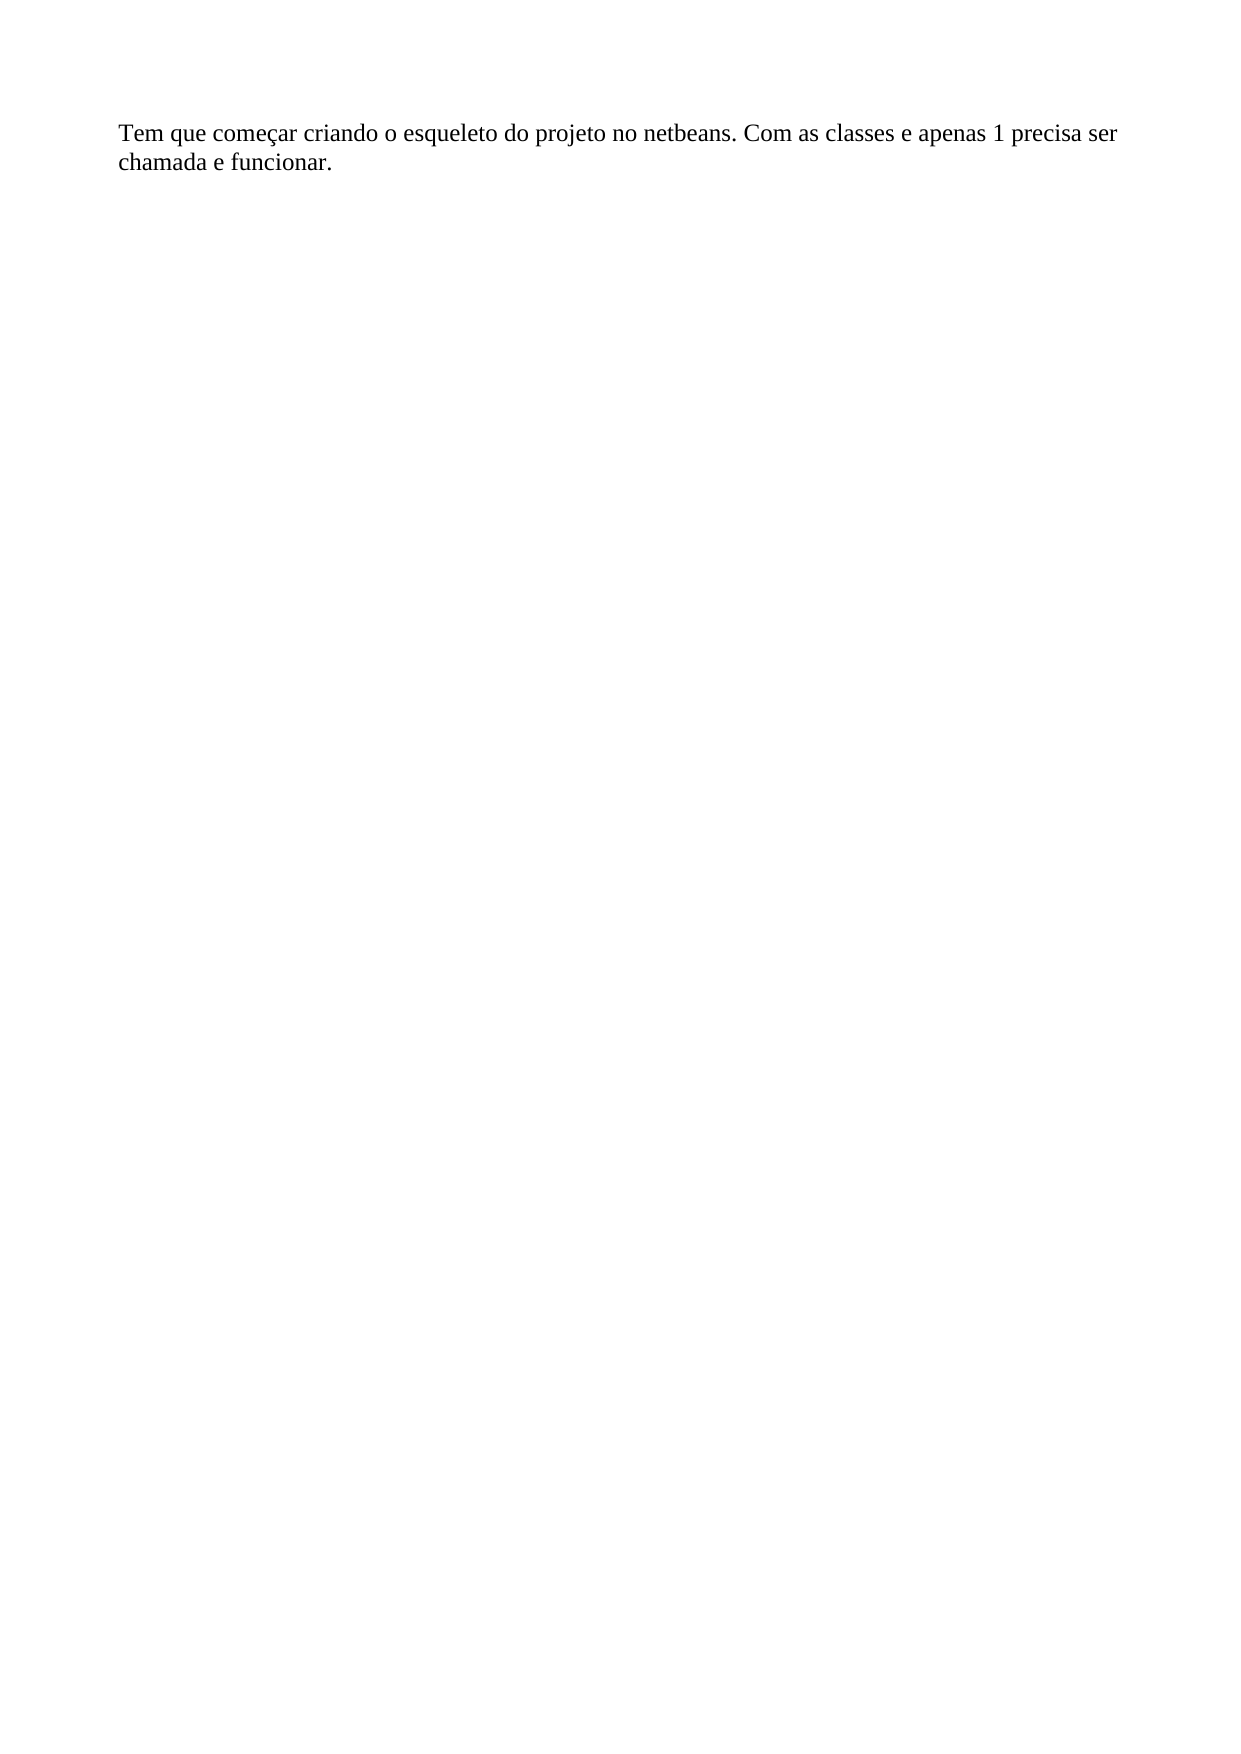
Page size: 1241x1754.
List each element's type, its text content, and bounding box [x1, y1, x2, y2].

text Tem que começar criando o esqueleto do projeto no netbeans. Com as classes e apenas 1 precisa ser chamada e funcionar. [118, 118, 1122, 176]
